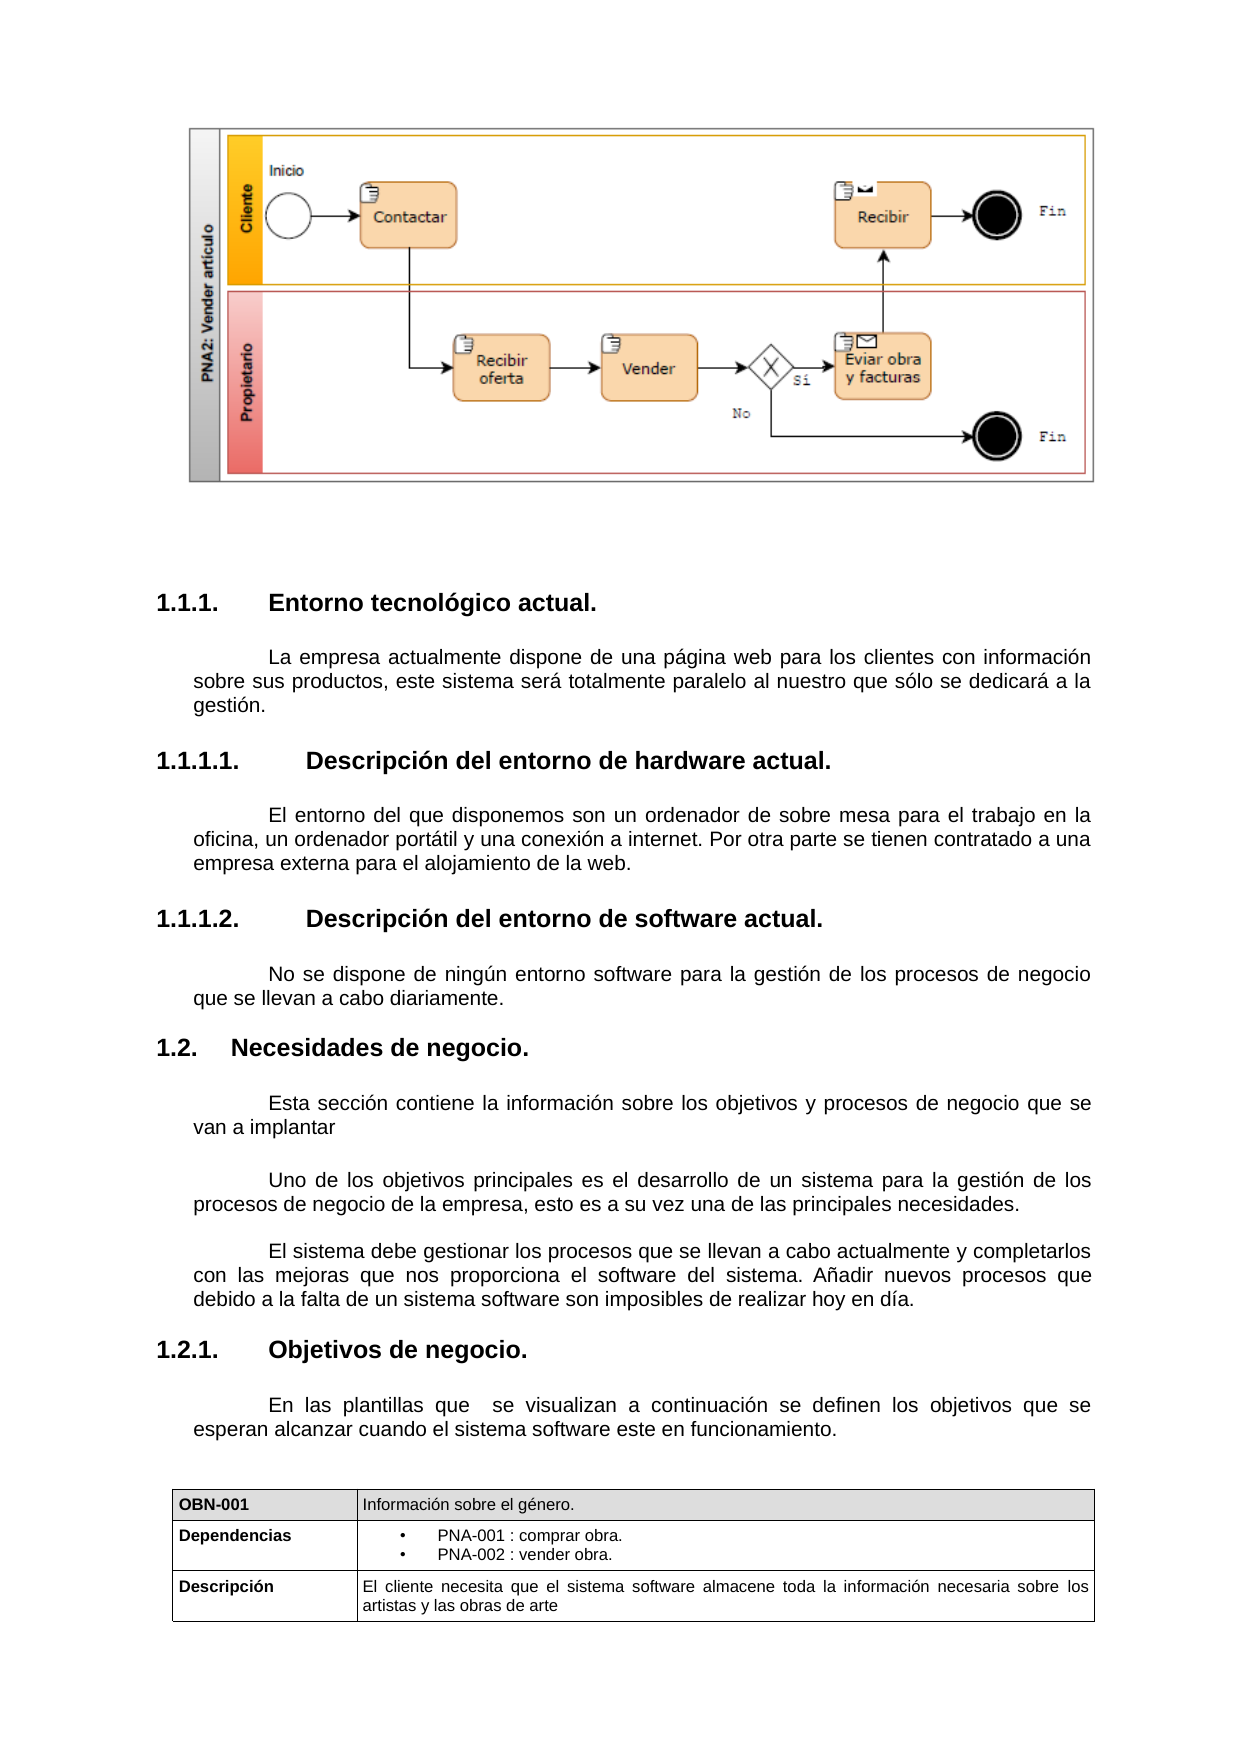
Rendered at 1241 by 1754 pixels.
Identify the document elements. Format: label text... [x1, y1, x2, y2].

table_header Información sobre el género. [358, 1490, 1094, 1520]
text El sistema debe gestionar los procesos que se llevan a cabo actualmente y completarlos con las mejoras que nos proporciona el software del sistema. Añadir nuevos procesos que debido a la falta de un sistema software son imposibles de realizar hoy en día. [193, 1239, 1093, 1311]
text Uno de los objetivos principales es el desarrollo de un sistema para la gestión de los procesos de negocio de la empresa, esto es a su vez una de las principales necesidades. [193, 1167, 1093, 1215]
table_cell Descripción [173, 1571, 357, 1621]
table_cell El cliente necesita que el sistema software almacene toda la información necesaria sobre los artistas y las obras de arte [358, 1571, 1094, 1621]
table_cell Dependencias [173, 1521, 357, 1570]
list Descripción del entorno de software actual. [156, 904, 1093, 933]
list Objetivos de negocio. [156, 1335, 1093, 1364]
list Entorno tecnológico actual. [156, 588, 1093, 616]
text No se dispone de ningún entorno software para la gestión de los procesos de negocio que se llevan a cabo diariamente. [193, 961, 1093, 1009]
text Esta sección contiene la información sobre los objetivos y procesos de negocio que se van a implantar [193, 1091, 1093, 1139]
picture [181, 121, 1101, 492]
table_header OBN-001 [173, 1490, 357, 1520]
list Descripción del entorno de hardware actual. [156, 746, 1093, 774]
text El entorno del que disponemos son un ordenador de sobre mesa para el trabajo en la oficina, un ordenador portátil y una conexión a internet. Por otra parte se tienen contratado a una empresa externa para el alojamiento de la web. [193, 803, 1093, 875]
text La empresa actualmente dispone de una página web para los clientes con información sobre sus productos, este sistema será totalmente paralelo al nuestro que sólo se dedicará a la gestión. [193, 645, 1093, 717]
list Necesidades de negocio. [156, 1033, 1093, 1062]
text En las plantillas que se visualizan a continuación se definen los objetivos que se esperan alcanzar cuando el sistema software este en funcionamiento. [193, 1393, 1093, 1441]
table_cell PNA-001 : comprar obra. PNA-002 : vender obra. [358, 1521, 1094, 1570]
